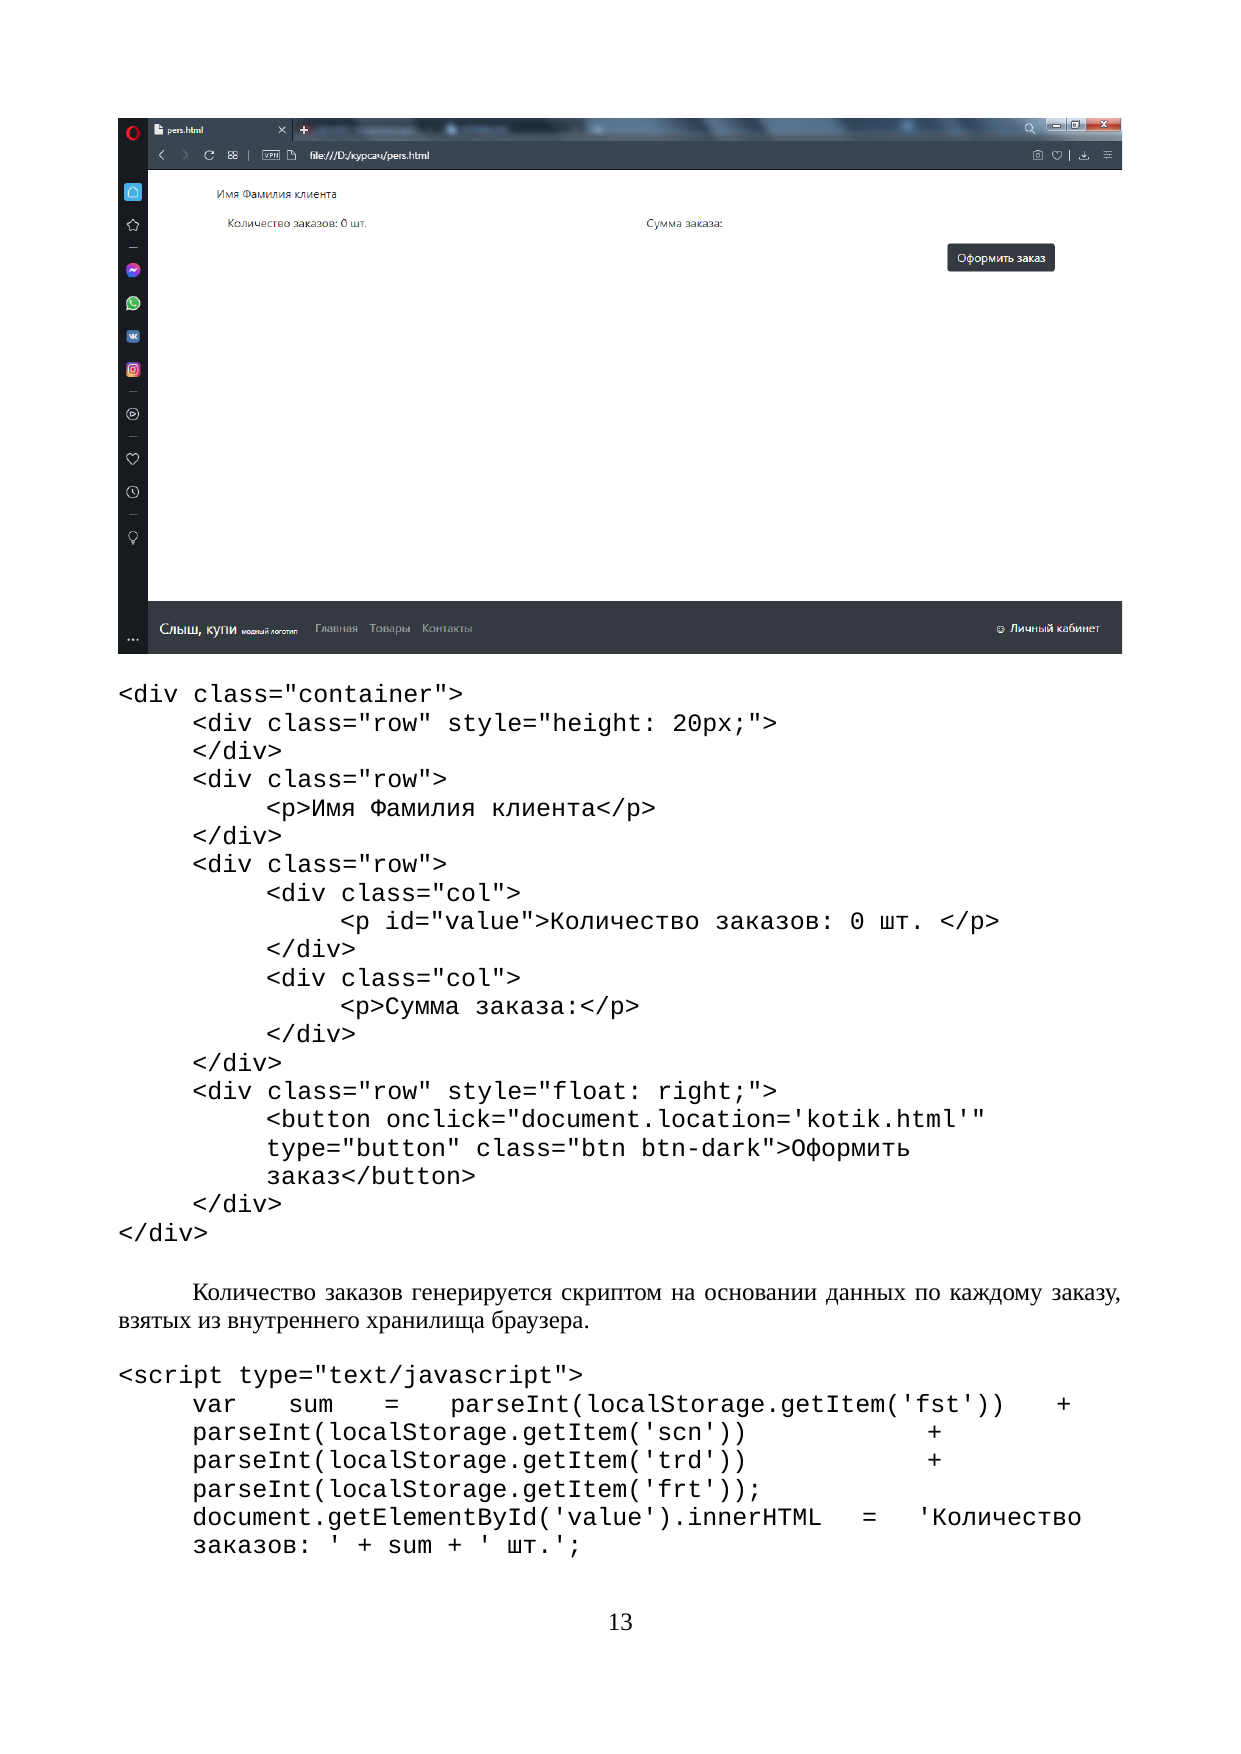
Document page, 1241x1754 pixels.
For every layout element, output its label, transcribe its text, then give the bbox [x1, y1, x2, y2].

text document.getElementById('value').innerHTML = 'Количество заказов: ' + sum + ' шт.'; [118, 1505, 1122, 1561]
text </div> [118, 1050, 1122, 1078]
text </div> [118, 1192, 1122, 1220]
text <div class="row" style="height: 20px;"> [118, 710, 1122, 738]
text </div> [118, 1220, 1122, 1248]
picture [118, 118, 1123, 654]
text <script type="text/javascript"> [118, 1363, 1122, 1391]
text </div> [118, 823, 1122, 852]
text <div class="container"> [118, 682, 1122, 710]
text <div class="col"> [118, 965, 1122, 993]
text <div class="row"> [118, 767, 1122, 795]
text Количество заказов генерируется скриптом на основании данных по каждому заказу, взятых из внутреннего хранилища браузера. [118, 1277, 1122, 1334]
text <p id="value">Количество заказов: 0 шт. </p> [118, 908, 1122, 937]
text <button onclick="document.location='kotik.html'" type="button" class="btn btn-dark">Оформить заказ</button> [118, 1107, 1122, 1192]
text <div class="row" style="float: right;"> [118, 1078, 1122, 1107]
text </div> [118, 738, 1122, 767]
text var sum = parseInt(localStorage.getItem('fst')) + parseInt(localStorage.getItem('scn')) + parseInt(localStorage.getItem('trd')) + parseInt(localStorage.getItem('frt')); [118, 1391, 1122, 1505]
text <p>Имя Фамилия клиента</p> [118, 795, 1122, 823]
text </div> [118, 937, 1122, 965]
text <div class="col"> [118, 880, 1122, 908]
text <div class="row"> [118, 852, 1122, 880]
text <p>Сумма заказа:</p> [118, 993, 1122, 1022]
text </div> [118, 1022, 1122, 1050]
